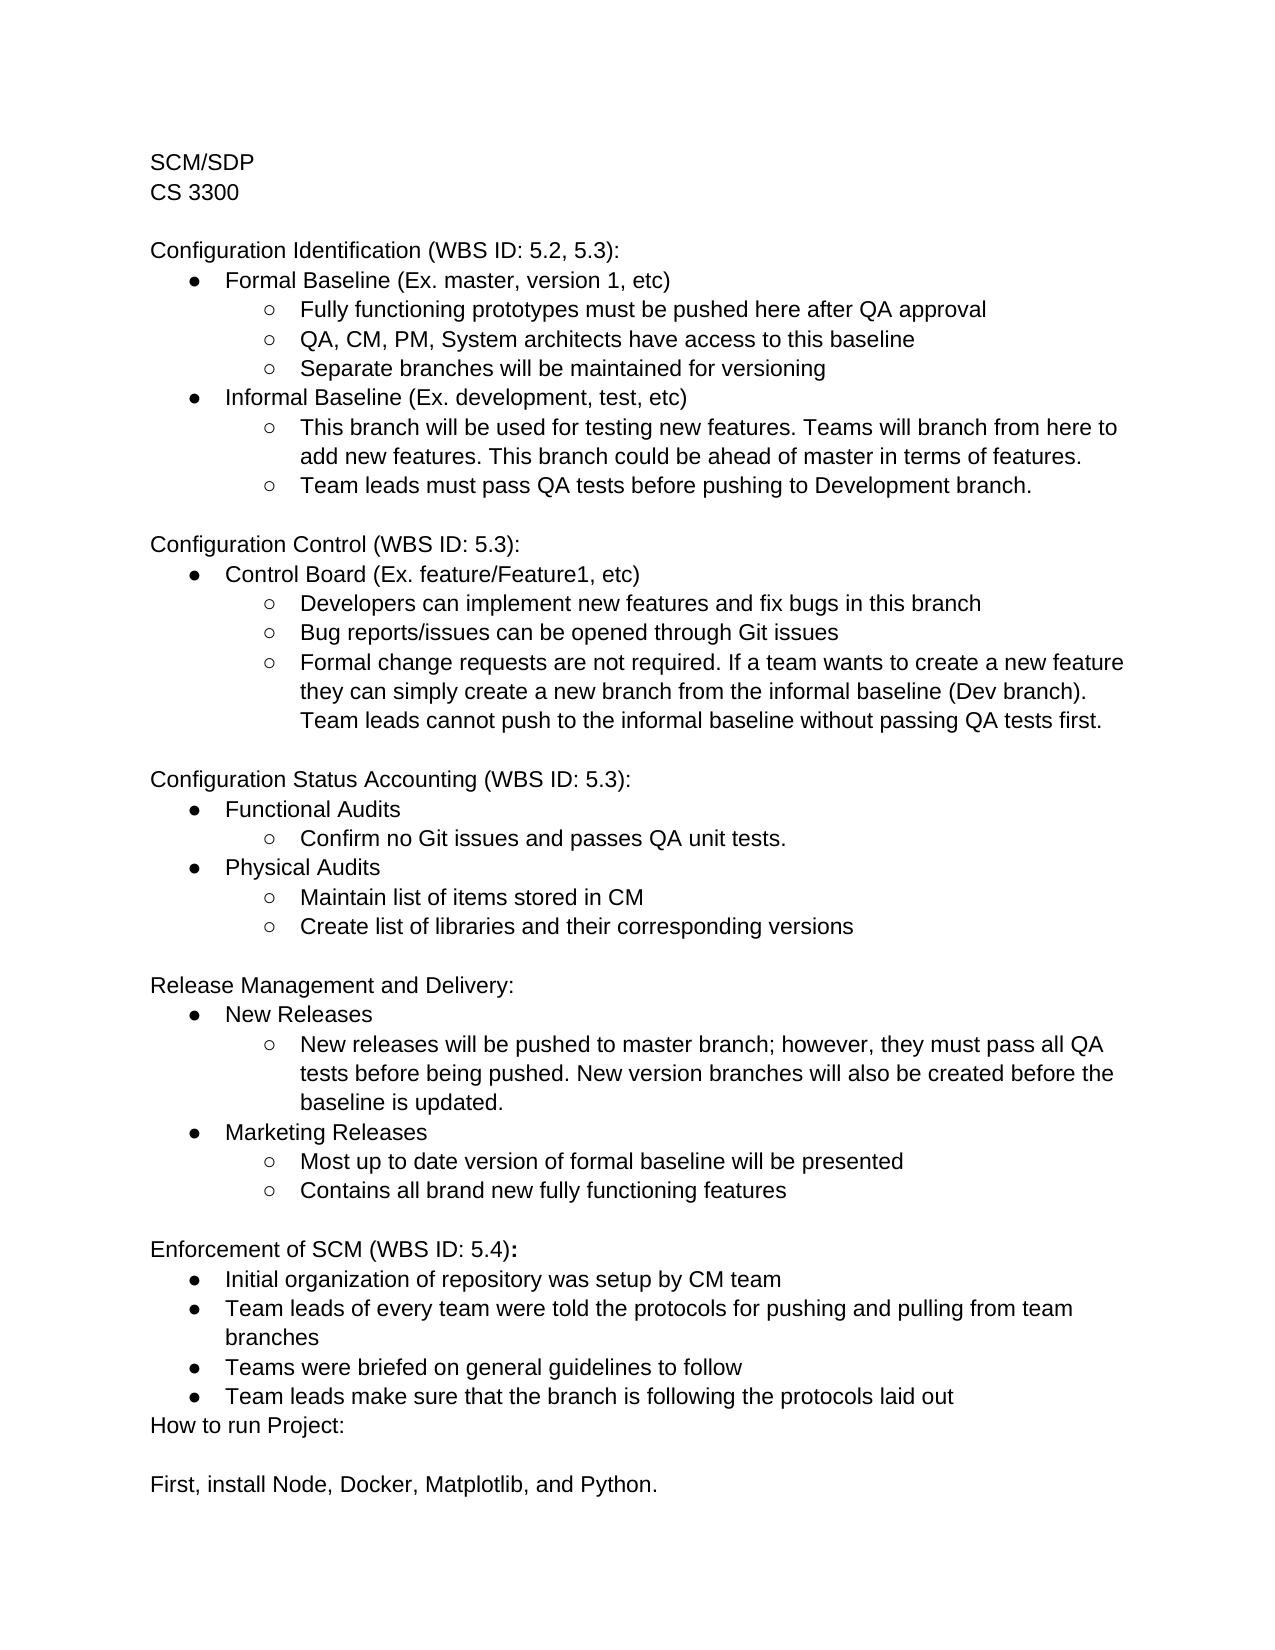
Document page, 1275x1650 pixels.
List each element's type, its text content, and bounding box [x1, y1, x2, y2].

text CS 3300 [150, 179, 1125, 205]
text Configuration Status Accounting (WBS ID: 5.3): [150, 767, 1125, 792]
list Contains all brand new fully functioning features [262, 1178, 1125, 1204]
list New Releases [187, 1002, 1125, 1027]
list QA, CM, PM, System architects have access to this baseline [262, 326, 1125, 352]
list Formal Baseline (Ex. master, version 1, etc) [187, 267, 1125, 293]
text Release Management and Delivery: [150, 972, 1125, 998]
list Confirm no Git issues and passes QA unit tests. [262, 826, 1125, 851]
text Enforcement of SCM (WBS ID: 5.4): [150, 1237, 1125, 1262]
list Teams were briefed on general guidelines to follow [187, 1354, 1125, 1380]
list New releases will be pushed to master branch; however, they must pass all QA tests before being pushed. New version branches will also be created before the baseline is updated. [262, 1031, 1125, 1116]
list Maintain list of items stored in CM [262, 884, 1125, 910]
list Bug reports/issues can be opened through Git issues [262, 620, 1125, 646]
list Team leads of every team were told the protocols for pushing and pulling from team branches [187, 1296, 1125, 1351]
list Separate branches will be maintained for versioning [262, 356, 1125, 381]
list Formal change requests are not required. If a team wants to create a new feature they can simply create a new branch from the informal baseline (Dev branch). Team leads cannot push to the informal baseline without passing QA tests first. [262, 649, 1125, 734]
list Control Board (Ex. feature/Feature1, etc) [187, 561, 1125, 587]
list Physical Audits [187, 855, 1125, 881]
list Create list of libraries and their corresponding versions [262, 914, 1125, 939]
list Developers can implement new features and fix bugs in this branch [262, 591, 1125, 616]
list Initial organization of repository was setup by CM team [187, 1266, 1125, 1292]
list Most up to date version of formal baseline will be presented [262, 1149, 1125, 1174]
list Marketing Releases [187, 1119, 1125, 1145]
text Configuration Identification (WBS ID: 5.2, 5.3): [150, 238, 1125, 264]
list Team leads make sure that the branch is following the protocols laid out [187, 1384, 1125, 1409]
text Configuration Control (WBS ID: 5.3): [150, 532, 1125, 557]
list Team leads must pass QA tests before pushing to Development branch. [262, 473, 1125, 499]
text SCM/SDP [150, 150, 1125, 176]
text First, install Node, Docker, Matplotlib, and Python. [150, 1472, 1125, 1497]
list Fully functioning prototypes must be pushed here after QA approval [262, 297, 1125, 322]
list This branch will be used for testing new features. Teams will branch from here to add new features. This branch could be ahead of master in terms of features. [262, 414, 1125, 469]
list Informal Baseline (Ex. development, test, etc) [187, 385, 1125, 411]
text How to run Project: [150, 1413, 1125, 1439]
list Functional Audits [187, 796, 1125, 822]
